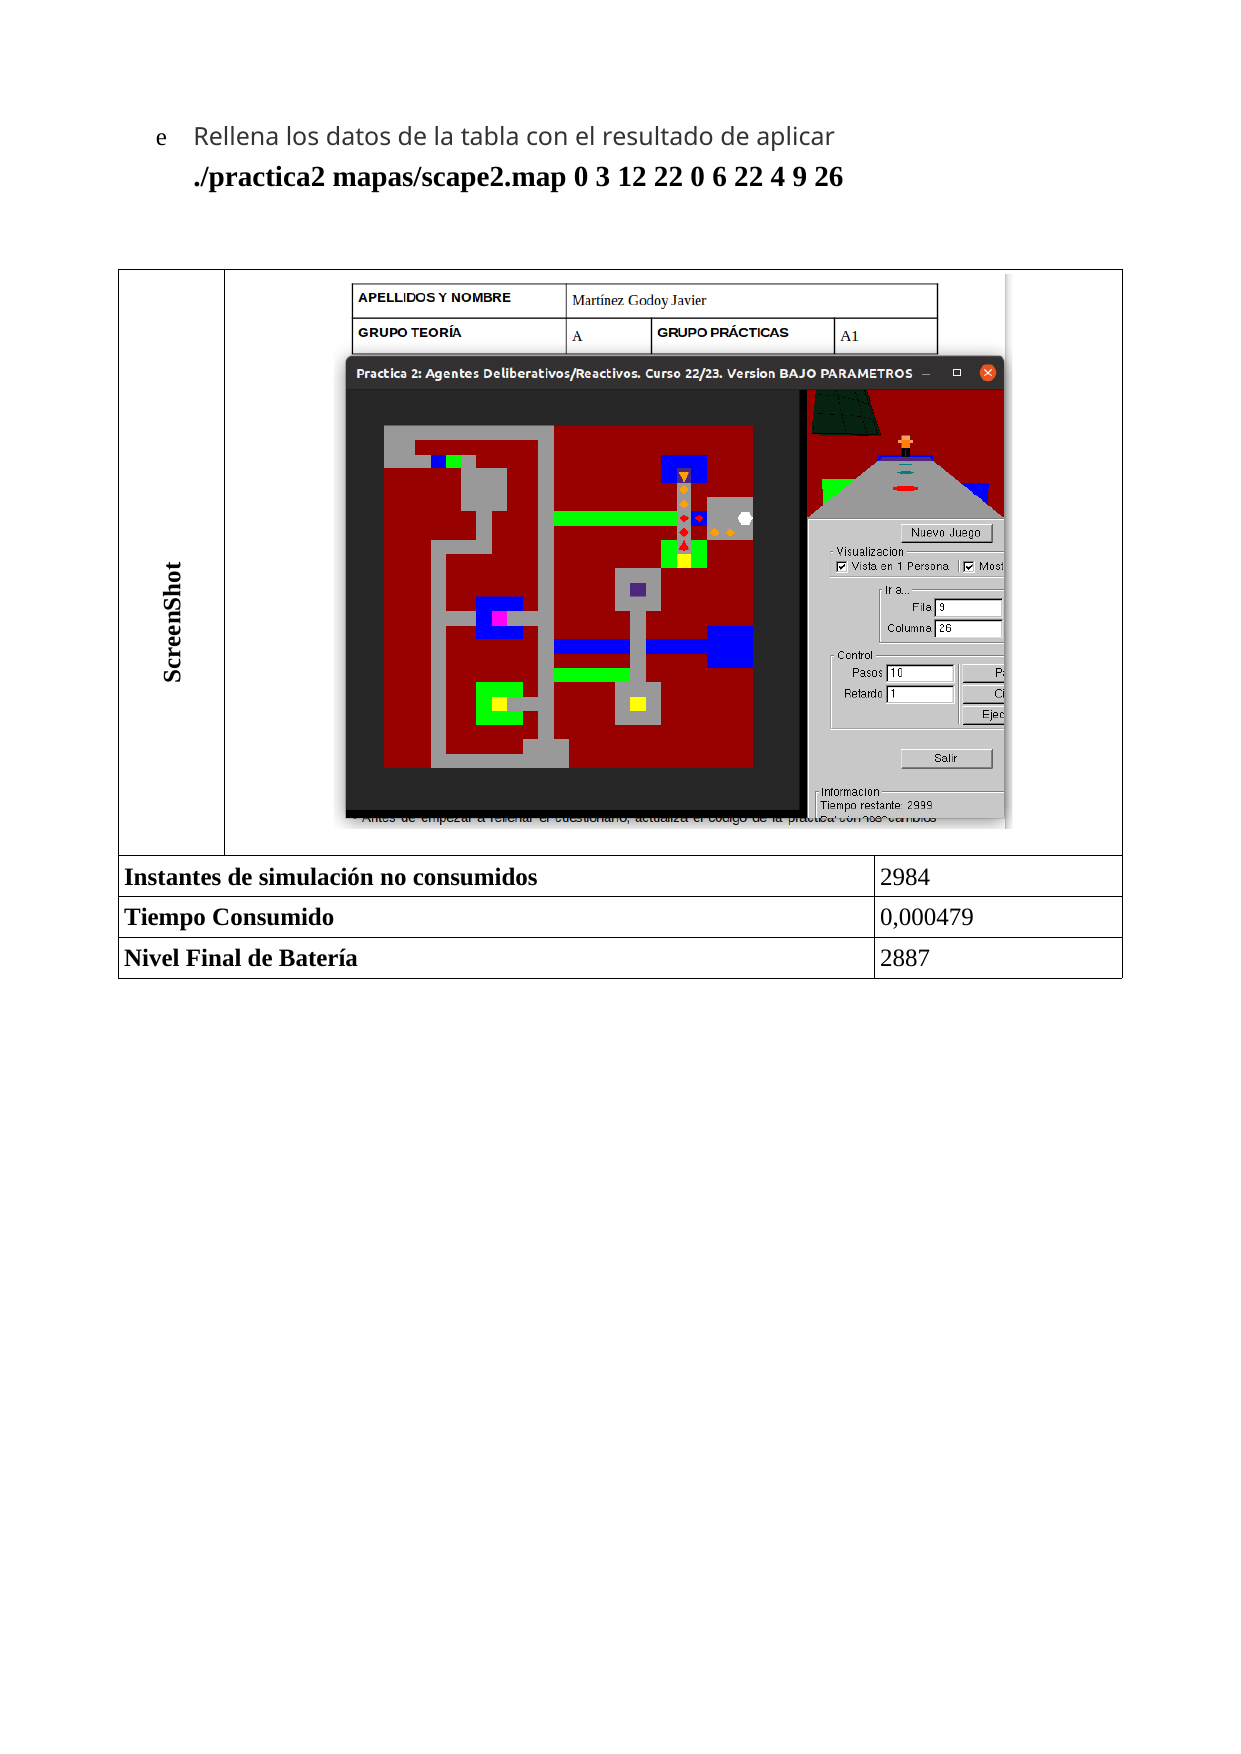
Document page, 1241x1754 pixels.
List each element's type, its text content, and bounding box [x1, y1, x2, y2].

table_cell Nivel Final de Batería [119, 938, 874, 978]
table_cell 2984 [875, 856, 1122, 896]
table_cell Instantes de simulación no consumidos [119, 856, 874, 896]
picture [333, 274, 1013, 829]
table_cell 2887 [875, 938, 1122, 978]
table_header [225, 270, 1122, 855]
list Rellena los datos de la tabla con el resultado de aplicar ./practica2 mapas/scape2.map 0 3 12 22 0 6 22 4 9 26 [156, 118, 1122, 192]
table_cell Tiempo Consumido [119, 897, 874, 937]
table_cell 0,000479 [875, 897, 1122, 937]
table_header ScreenShot [119, 270, 224, 855]
